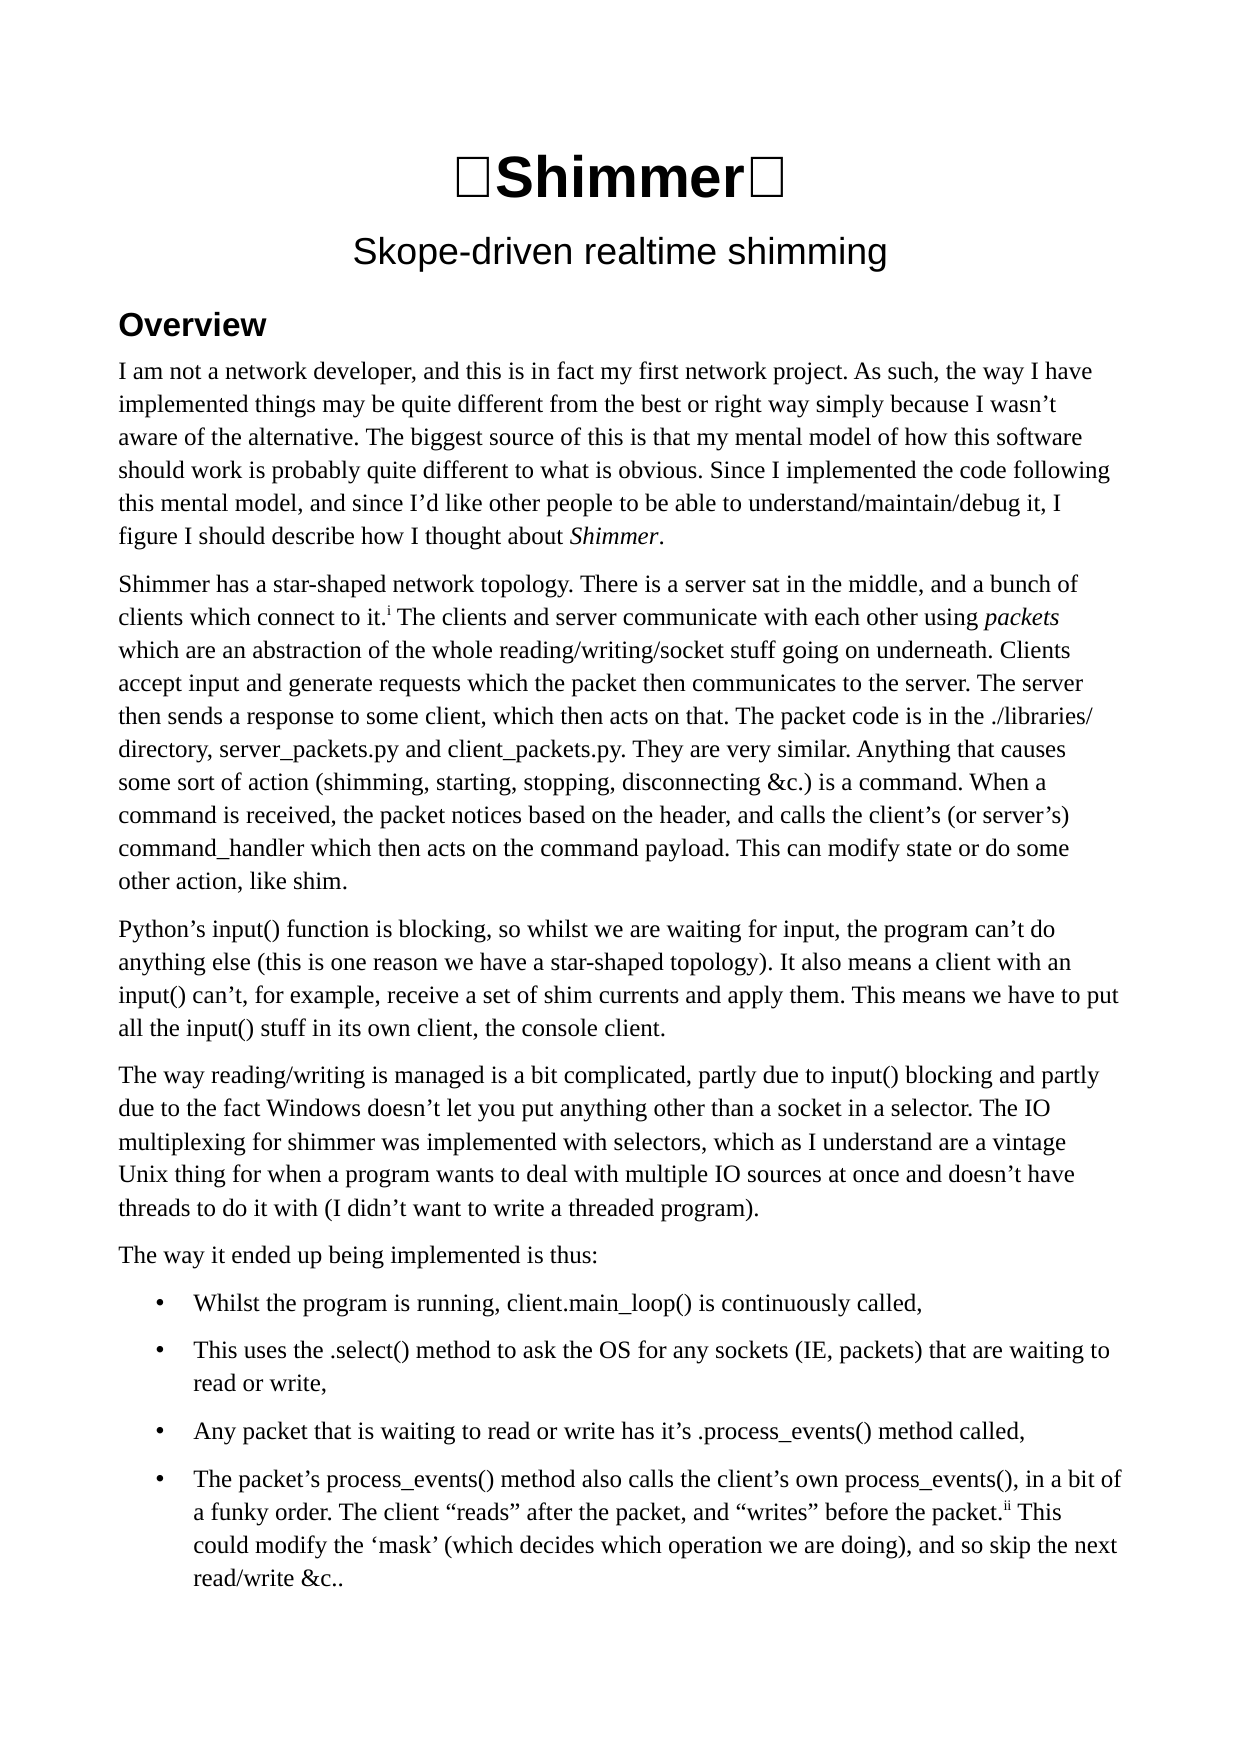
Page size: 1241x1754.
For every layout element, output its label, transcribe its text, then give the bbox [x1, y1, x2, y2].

subtitle Overview [118, 305, 1122, 344]
title ✨Shimmer✨ [118, 143, 1122, 210]
text I am not a network developer, and this is in fact my first network project. As such, the way I have implemented things may be quite different from the best or right way simply because I wasn’t aware of the alternative. The biggest source of this is that my mental model of how this software should work is probably quite different to what is obvious. Since I implemented the code following this mental model, and since I’d like other people to be able to understand/maintain/debug it, I figure I should describe how I thought about Shimmer. [118, 356, 1122, 550]
list This uses the .select() method to ask the OS for any sockets (IE, packets) that are waiting to read or write, [156, 1335, 1122, 1397]
text The way it ended up being implemented is thus: [118, 1240, 1122, 1269]
list The packet’s process_events() method also calls the client’s own process_events(), in a bit of a funky order. The client “reads” after the packet, and “writes” before the packet. This could modify the ‘mask’ (which decides which operation we are doing), and so skip the next read/write &c.. [156, 1464, 1122, 1591]
list Whilst the program is running, client.main_loop() is continuously called, [156, 1288, 1122, 1317]
subtitle Skope-driven realtime shimming [118, 229, 1122, 272]
list Any packet that is waiting to read or write has it’s .process_events() method called, [156, 1416, 1122, 1445]
text Python’s input() function is blocking, so whilst we are waiting for input, the program can’t do anything else (this is one reason we have a star-shaped topology). It also means a client with an input() can’t, for example, receive a set of shim currents and apply them. This means we have to put all the input() stuff in its own client, the console client. [118, 914, 1122, 1042]
text Shimmer has a star-shaped network topology. There is a server sat in the middle, and a bunch of clients which connect to it. The clients and server communicate with each other using packets which are an abstraction of the whole reading/writing/socket stuff going on underneath. Clients accept input and generate requests which the packet then communicates to the server. The server then sends a response to some client, which then acts on that. The packet code is in the ./libraries/ directory, server_packets.py and client_packets.py. They are very similar. Anything that causes some sort of action (shimming, starting, stopping, disconnecting &c.) is a command. When a command is received, the packet notices based on the header, and calls the client’s (or server’s) command_handler which then acts on the command payload. This can modify state or do some other action, like shim. [118, 569, 1122, 895]
text The way reading/writing is managed is a bit complicated, partly due to input() blocking and partly due to the fact Windows doesn’t let you put anything other than a socket in a selector. The IO multiplexing for shimmer was implemented with selectors, which as I understand are a vintage Unix thing for when a program wants to deal with multiple IO sources at once and doesn’t have threads to do it with (I didn’t want to write a threaded program). [118, 1061, 1122, 1221]
